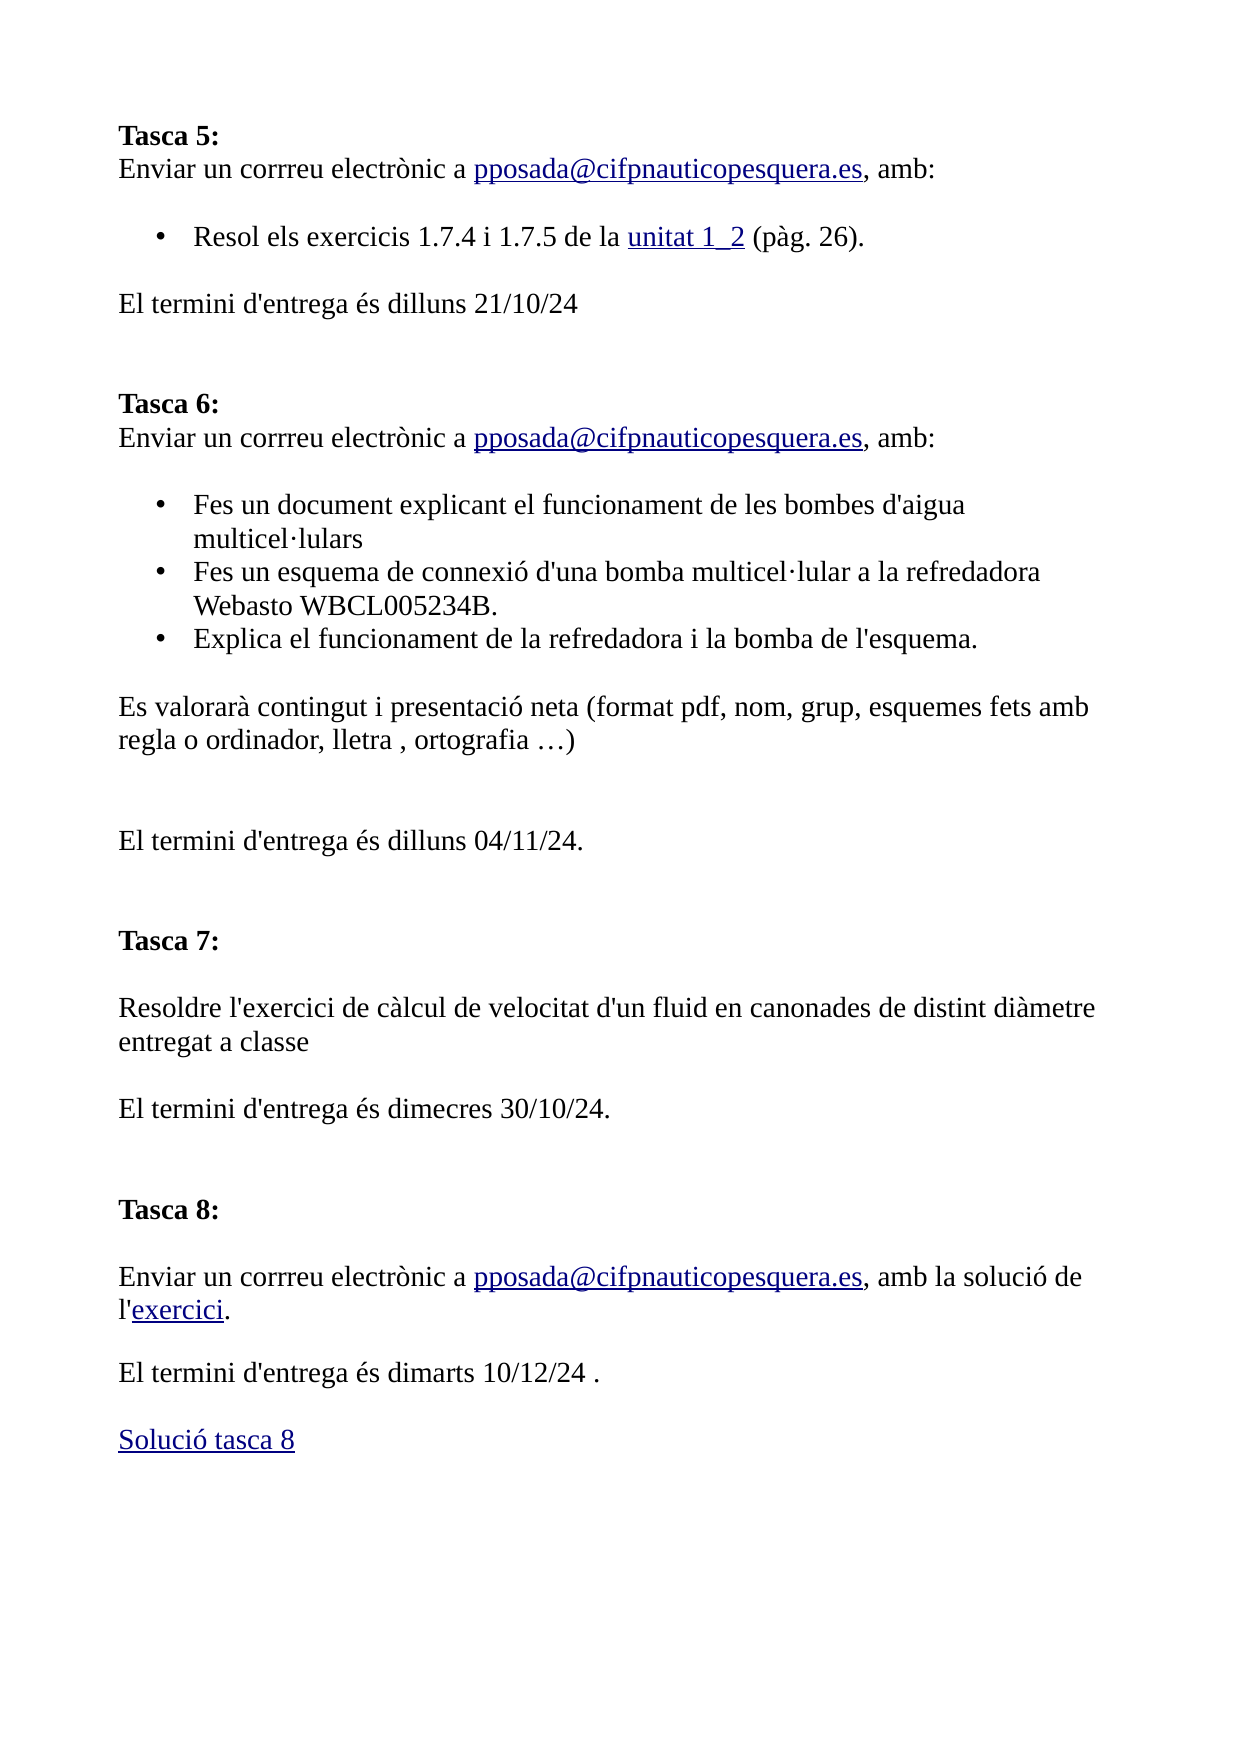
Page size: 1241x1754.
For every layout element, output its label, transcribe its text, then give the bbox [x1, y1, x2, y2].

text Tasca 5: [118, 118, 1122, 152]
text Tasca 7: [118, 923, 1122, 957]
text Es valorarà contingut i presentació neta (format pdf, nom, grup, esquemes fets amb regla o ordinador, lletra , ortografia …) [118, 689, 1122, 756]
list Fes un document explicant el funcionament de les bombes d'aigua multicel·lulars [156, 487, 1122, 554]
text Enviar un corrreu electrònic a pposada@cifpnauticopesquera.es, amb: [118, 420, 1122, 454]
text Tasca 6: [118, 387, 1122, 420]
list Fes un esquema de connexió d'una bomba multicel·lular a la refredadora Webasto WBCL005234B. [156, 554, 1122, 622]
text El termini d'entrega és dimarts 10/12/24 . [118, 1355, 1122, 1388]
text Solució tasca 8 [118, 1422, 1122, 1455]
text El termini d'entrega és dilluns 21/10/24 [118, 286, 1122, 319]
text Resoldre l'exercici de càlcul de velocitat d'un fluid en canonades de distint diàmetre entregat a classe [118, 991, 1122, 1058]
list Resol els exercicis 1.7.4 i 1.7.5 de la unitat 1_2 (pàg. 26). [156, 219, 1122, 252]
text Enviar un corrreu electrònic a pposada@cifpnauticopesquera.es, amb la solució de l'exercici. [118, 1259, 1122, 1326]
list Explica el funcionament de la refredadora i la bomba de l'esquema. [156, 622, 1122, 655]
text Enviar un corrreu electrònic a pposada@cifpnauticopesquera.es, amb: [118, 152, 1122, 185]
text Tasca 8: [118, 1192, 1122, 1225]
text El termini d'entrega és dimecres 30/10/24. [118, 1091, 1122, 1125]
text El termini d'entrega és dilluns 04/11/24. [118, 823, 1122, 856]
